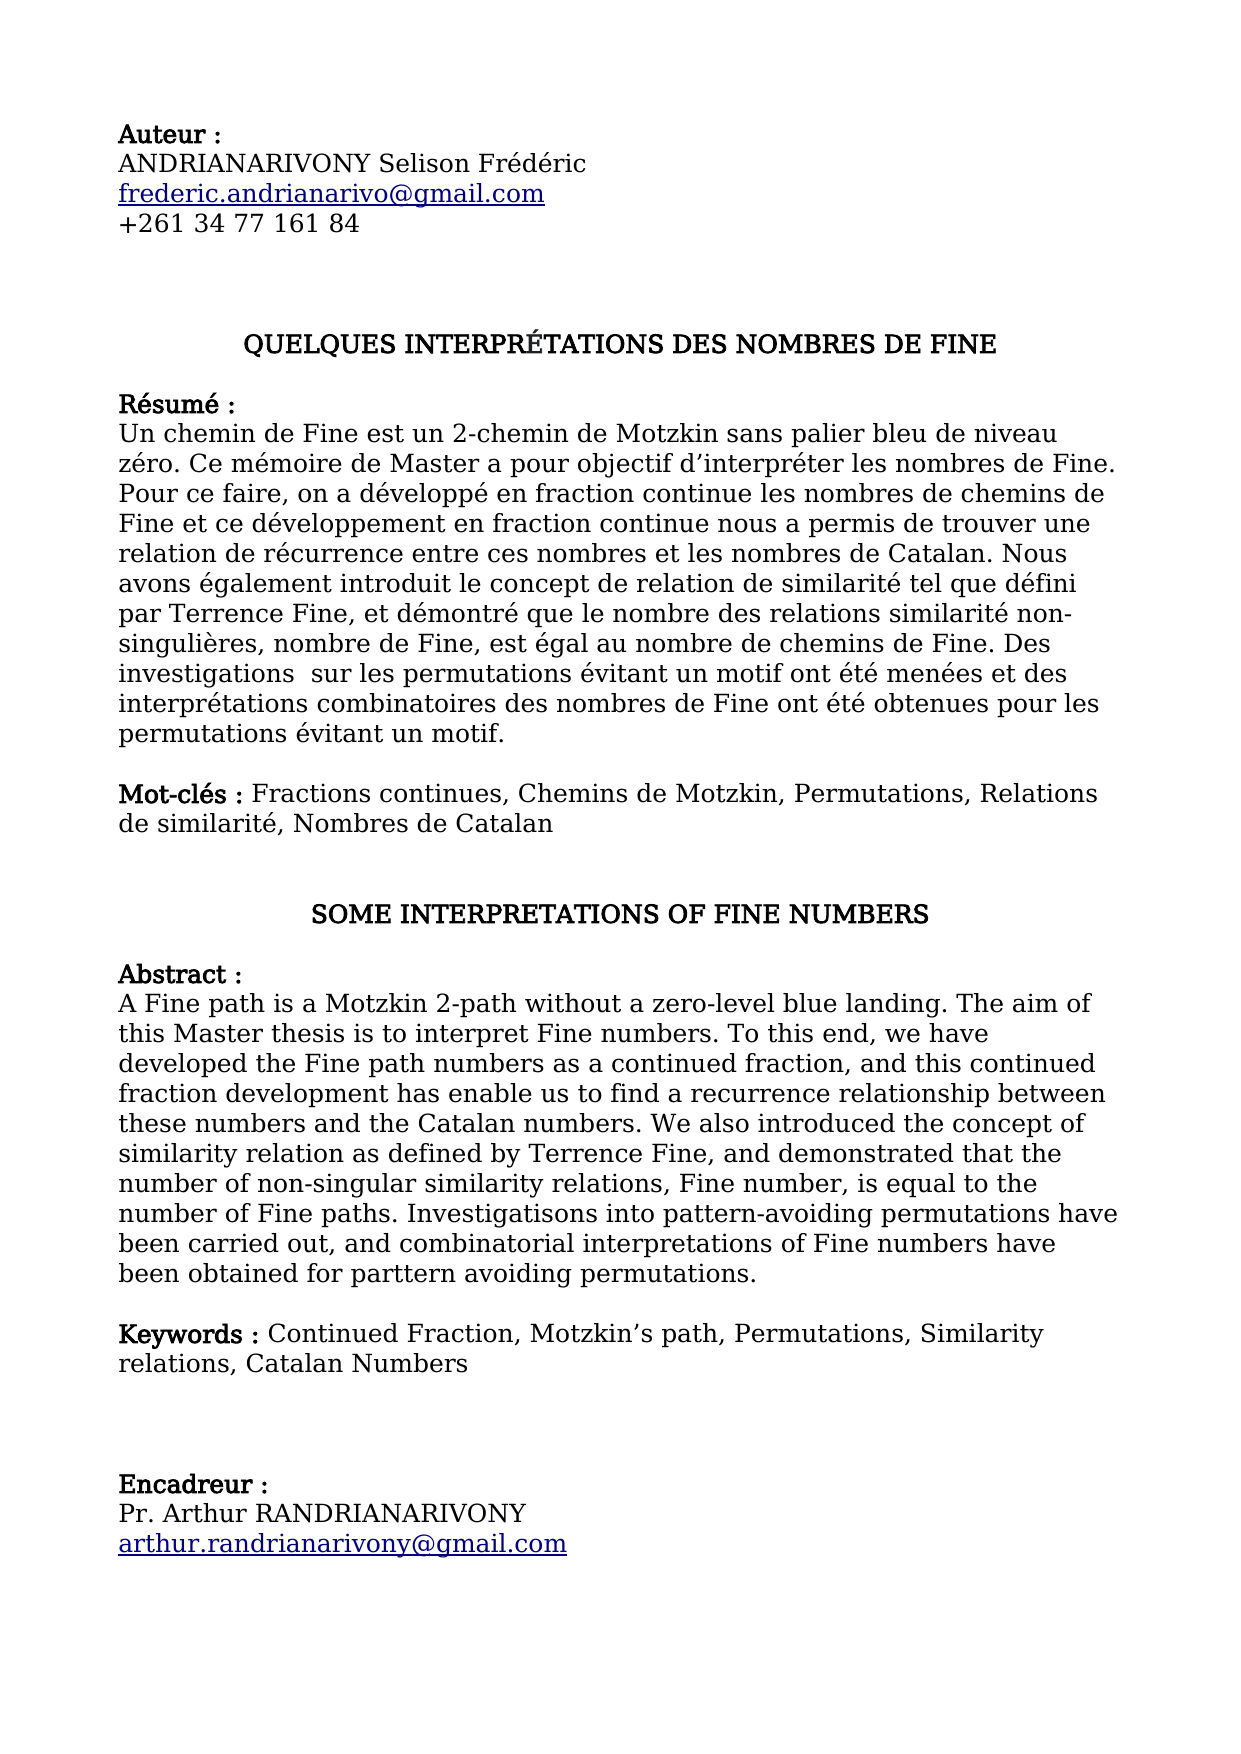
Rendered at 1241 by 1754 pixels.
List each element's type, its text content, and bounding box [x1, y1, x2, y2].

text Résumé : [118, 388, 1122, 418]
text Encadreur : [118, 1468, 1122, 1498]
text Abstract : [118, 958, 1122, 988]
text SOME INTERPRETATIONS OF FINE NUMBERS [118, 898, 1122, 928]
text Auteur : [118, 118, 1122, 148]
text arthur.randrianarivony@gmail.com [118, 1528, 1122, 1558]
text QUELQUES INTERPRÉTATIONS DES NOMBRES DE FINE [118, 328, 1122, 358]
text A Fine path is a Motzkin 2-path without a zero-level blue landing. The aim of this Master thesis is to interpret Fine numbers. To this end, we have developed the Fine path numbers as a continued fraction, and this continued fraction development has enable us to find a recurrence relationship between these numbers and the Catalan numbers. We also introduced the concept of similarity relation as defined by Terrence Fine, and demonstrated that the number of non-singular similarity relations, Fine number, is equal to the number of Fine paths. Investigatisons into pattern-avoiding permutations have been carried out, and combinatorial interpretations of Fine numbers have been obtained for parttern avoiding permutations. [118, 988, 1122, 1288]
text Keywords : Continued Fraction, Motzkin’s path, Permutations, Similarity relations, Catalan Numbers [118, 1318, 1122, 1378]
text ANDRIANARIVONY Selison Frédéric [118, 148, 1122, 178]
text Mot-clés : Fractions continues, Chemins de Motzkin, Permutations, Relations de similarité, Nombres de Catalan [118, 778, 1122, 838]
text +261 34 77 161 84 [118, 208, 1122, 238]
text Pr. Arthur RANDRIANARIVONY [118, 1498, 1122, 1528]
text frederic.andrianarivo@gmail.com [118, 178, 1122, 208]
text Un chemin de Fine est un 2-chemin de Motzkin sans palier bleu de niveau zéro. Ce mémoire de Master a pour objectif d’interpréter les nombres de Fine. Pour ce faire, on a développé en fraction continue les nombres de chemins de Fine et ce développement en fraction continue nous a permis de trouver une relation de récurrence entre ces nombres et les nombres de Catalan. Nous avons également introduit le concept de relation de similarité tel que défini par Terrence Fine, et démontré que le nombre des relations similarité non-singulières, nombre de Fine, est égal au nombre de chemins de Fine. Des investigations sur les permutations évitant un motif ont été menées et des interprétations combinatoires des nombres de Fine ont été obtenues pour les permutations évitant un motif. [118, 418, 1122, 748]
